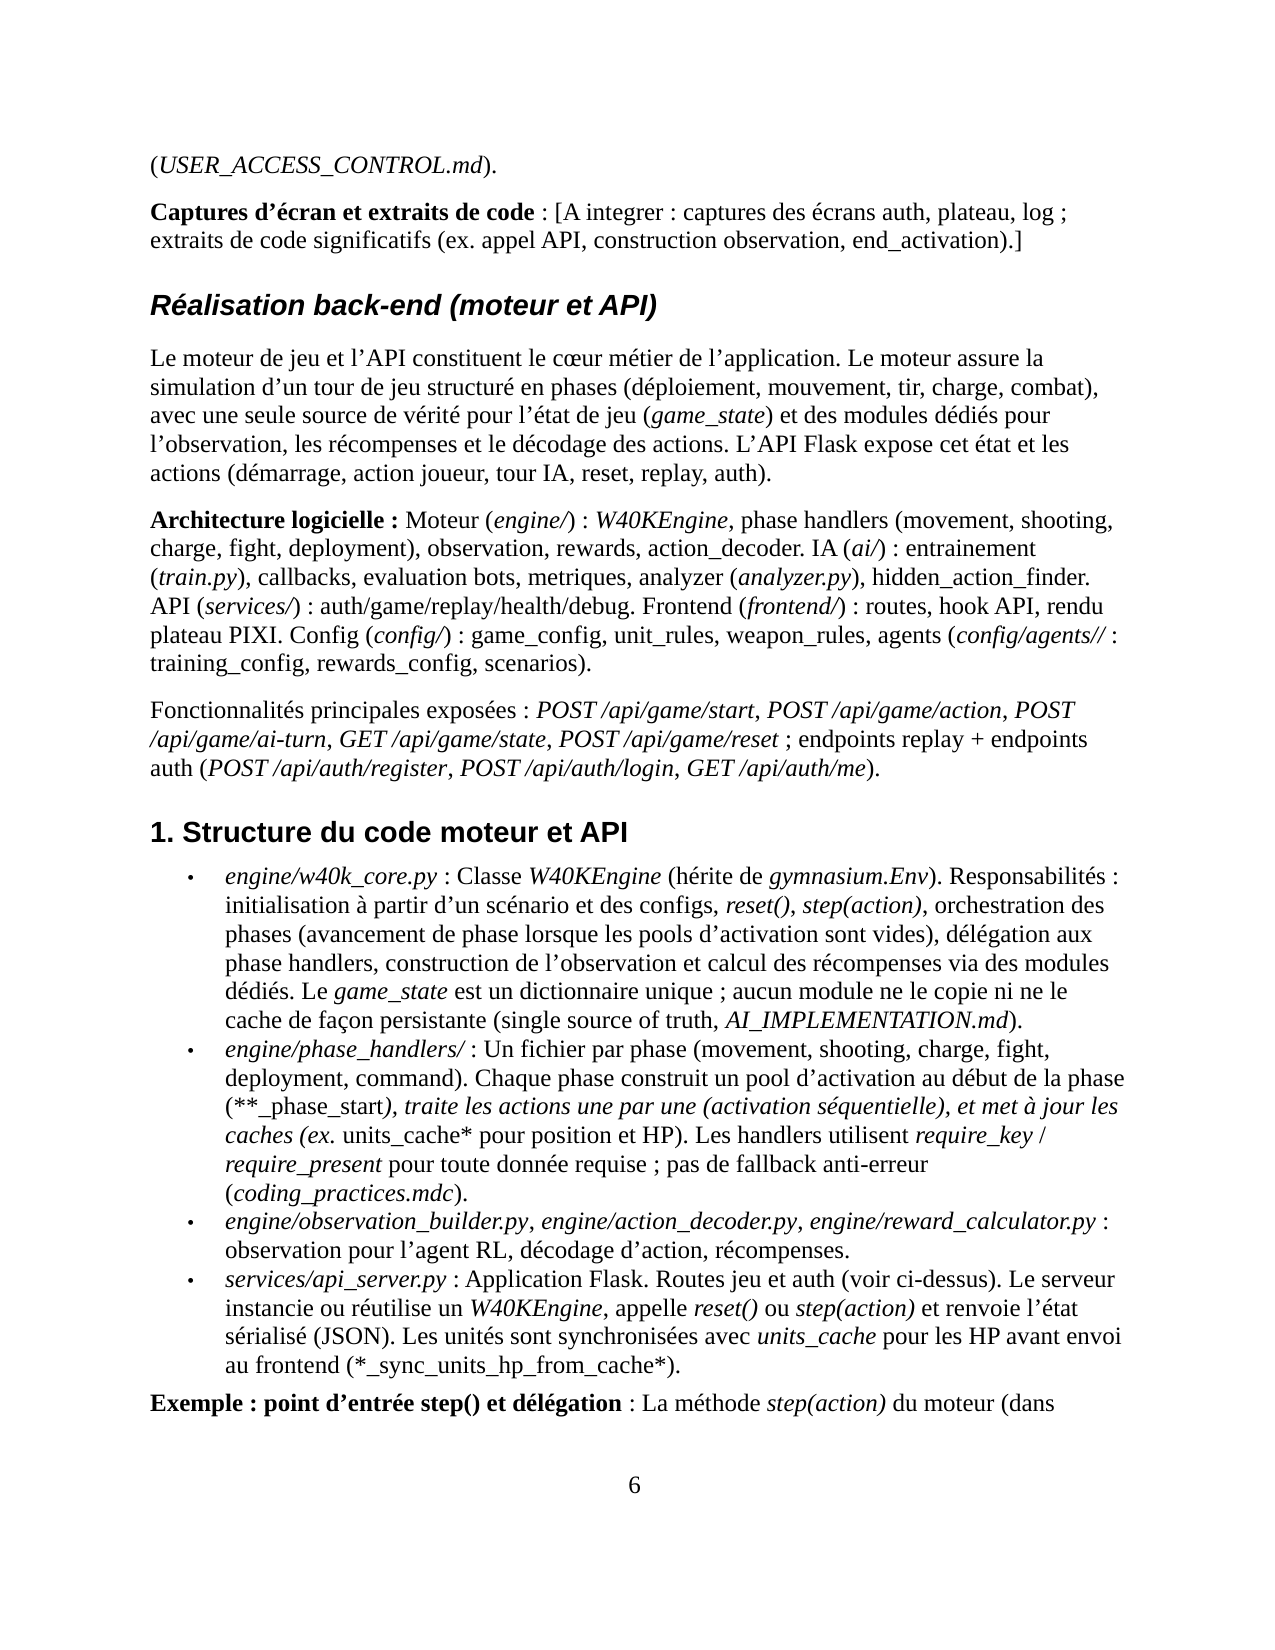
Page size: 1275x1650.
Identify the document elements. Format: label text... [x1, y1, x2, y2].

text (USER_ACCESS_CONTROL.md). [150, 150, 1125, 179]
text Le moteur de jeu et l’API constituent le cœur métier de l’application. Le moteur assure la simulation d’un tour de jeu structuré en phases (déploiement, mouvement, tir, charge, combat), avec une seule source de vérité pour l’état de jeu (game_state) et des modules dédiés pour l’observation, les récompenses et le décodage des actions. L’API Flask expose cet état et les actions (démarrage, action joueur, tour IA, reset, replay, auth). [150, 343, 1125, 487]
text Architecture logicielle : Moteur (engine/) : W40KEngine, phase handlers (movement, shooting, charge, fight, deployment), observation, rewards, action_decoder. IA (ai/) : entrainement (train.py), callbacks, evaluation bots, metriques, analyzer (analyzer.py), hidden_action_finder. API (services/) : auth/game/replay/health/debug. Frontend (frontend/) : routes, hook API, rendu plateau PIXI. Config (config/) : game_config, unit_rules, weapon_rules, agents (config/agents// : training_config, rewards_config, scenarios). [150, 505, 1125, 677]
list engine/phase_handlers/ : Un fichier par phase (movement, shooting, charge, fight, deployment, command). Chaque phase construit un pool d’activation au début de la phase (**_phase_start), traite les actions une par une (activation séquentielle), et met à jour les caches (ex. units_cache* pour position et HP). Les handlers utilisent require_key / require_present pour toute donnée requise ; pas de fallback anti-erreur (coding_practices.mdc). [187, 1034, 1125, 1206]
subtitle 1. Structure du code moteur et API [150, 815, 1125, 849]
subtitle Réalisation back-end (moteur et API) [150, 288, 1125, 322]
list engine/observation_builder.py, engine/action_decoder.py, engine/reward_calculator.py : observation pour l’agent RL, décodage d’action, récompenses. [187, 1206, 1125, 1264]
list services/api_server.py : Application Flask. Routes jeu et auth (voir ci-dessus). Le serveur instancie ou réutilise un W40KEngine, appelle reset() ou step(action) et renvoie l’état sérialisé (JSON). Les unités sont synchronisées avec units_cache pour les HP avant envoi au frontend (*_sync_units_hp_from_cache*). [187, 1264, 1125, 1379]
list engine/w40k_core.py : Classe W40KEngine (hérite de gymnasium.Env). Responsabilités : initialisation à partir d’un scénario et des configs, reset(), step(action), orchestration des phases (avancement de phase lorsque les pools d’activation sont vides), délégation aux phase handlers, construction de l’observation et calcul des récompenses via des modules dédiés. Le game_state est un dictionnaire unique ; aucun module ne le copie ni ne le cache de façon persistante (single source of truth, AI_IMPLEMENTATION.md). [187, 861, 1125, 1034]
text Exemple : point d’entrée step() et délégation : La méthode step(action) du moteur (dans [150, 1388, 1125, 1417]
text Captures d’écran et extraits de code : [A integrer : captures des écrans auth, plateau, log ; extraits de code significatifs (ex. appel API, construction observation, end_activation).] [150, 197, 1125, 254]
text Fonctionnalités principales exposées : POST /api/game/start, POST /api/game/action, POST /api/game/ai-turn, GET /api/game/state, POST /api/game/reset ; endpoints replay + endpoints auth (POST /api/auth/register, POST /api/auth/login, GET /api/auth/me). [150, 695, 1125, 781]
